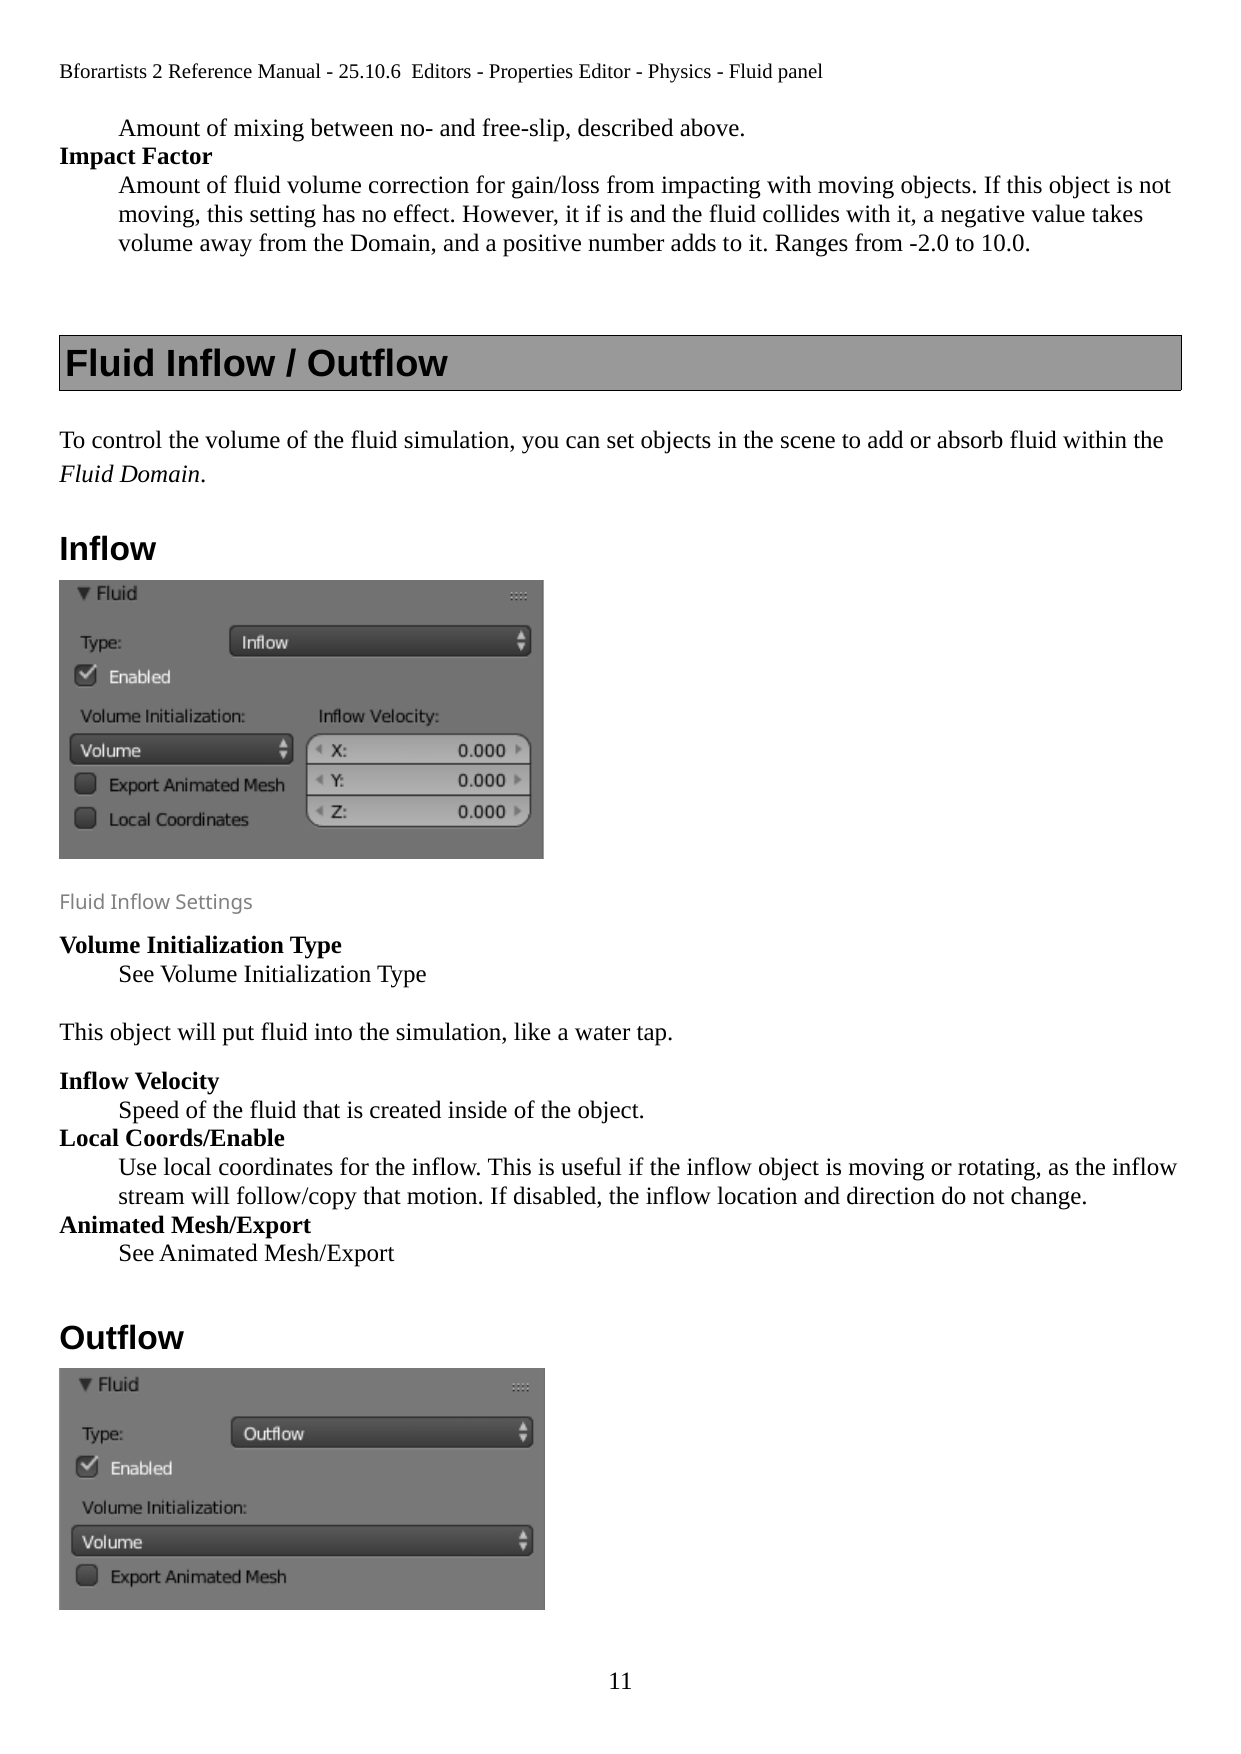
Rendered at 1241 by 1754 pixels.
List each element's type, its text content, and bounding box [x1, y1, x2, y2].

text Fluid Inflow Settings [59, 884, 1181, 915]
list Amount of fluid volume correction for gain/loss from impacting with moving objects. If this object is not moving, this setting has no effect. However, it if is and the fluid collides with it, a negative value takes volume away from the Domain, and a positive number adds to it. Ranges from -2.0 to 10.0. [118, 170, 1181, 256]
subtitle Animated Mesh/Export [59, 1210, 1181, 1238]
subtitle Outflow [59, 1317, 1181, 1356]
list Speed of the fluid that is created inside of the object. [118, 1095, 1181, 1123]
list Use local coordinates for the inflow. This is useful if the inflow object is moving or rotating, as the inflow stream will follow/copy that motion. If disabled, the inflow location and direction do not change. [118, 1152, 1181, 1210]
picture [59, 1368, 545, 1610]
picture [59, 580, 544, 859]
subtitle Local Coords/Enable [59, 1123, 1181, 1152]
text This object will put fluid into the simulation, like a water tap. [59, 1017, 1181, 1046]
list See Animated Mesh/Export [118, 1238, 1181, 1267]
subtitle Volume Initialization Type [59, 930, 1181, 959]
subtitle Impact Factor [59, 141, 1181, 170]
subtitle Inflow Velocity [59, 1066, 1181, 1095]
subtitle Inflow [59, 529, 1181, 568]
list Amount of mixing between no- and free-slip, described above. [118, 113, 1181, 141]
text To control the volume of the fluid simulation, you can set objects in the scene to add or absorb fluid within the Fluid Domain. [59, 425, 1181, 488]
table_header Fluid Inflow / Outflow [60, 336, 1181, 390]
list See Volume Initialization Type [118, 959, 1181, 987]
